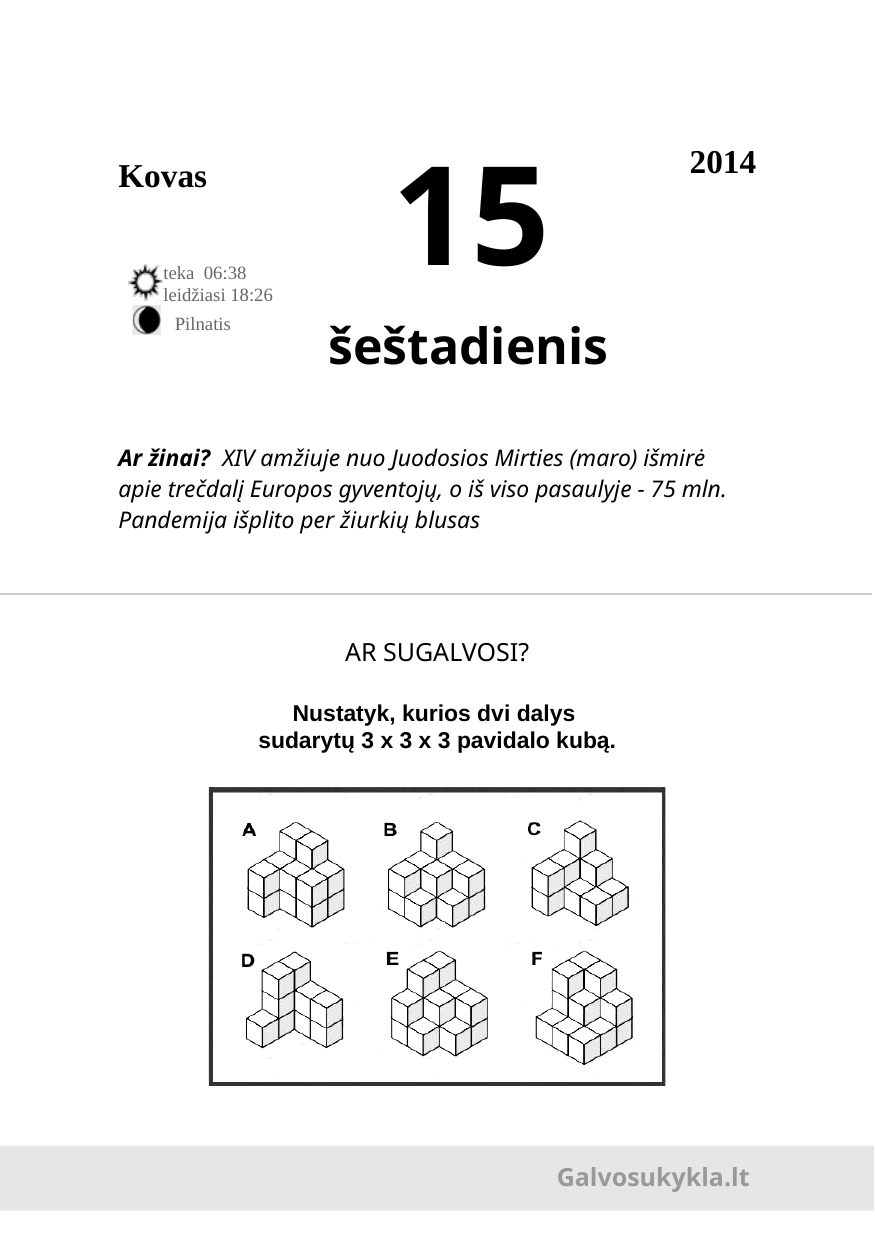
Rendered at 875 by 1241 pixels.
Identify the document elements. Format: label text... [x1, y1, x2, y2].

table_header Kovas teka 06:38 leidžiasi 18:26 Pilnatis [118, 118, 298, 379]
text Nustatyk, kurios dvi dalys sudarytų 3 x 3 x 3 pavidalo kubą. [118, 700, 756, 753]
text AR SUGALVOSI? [118, 635, 756, 669]
table_header 2014 [638, 118, 756, 379]
table_header 15 šeštadienis [299, 118, 638, 379]
text Ar žinai? XIV amžiuje nuo Juodosios Mirties (maro) išmirė apie trečdalį Europos gyventojų, o iš viso pasaulyje - 75 mln. Pandemija išplito per žiurkių blusas [118, 442, 756, 536]
